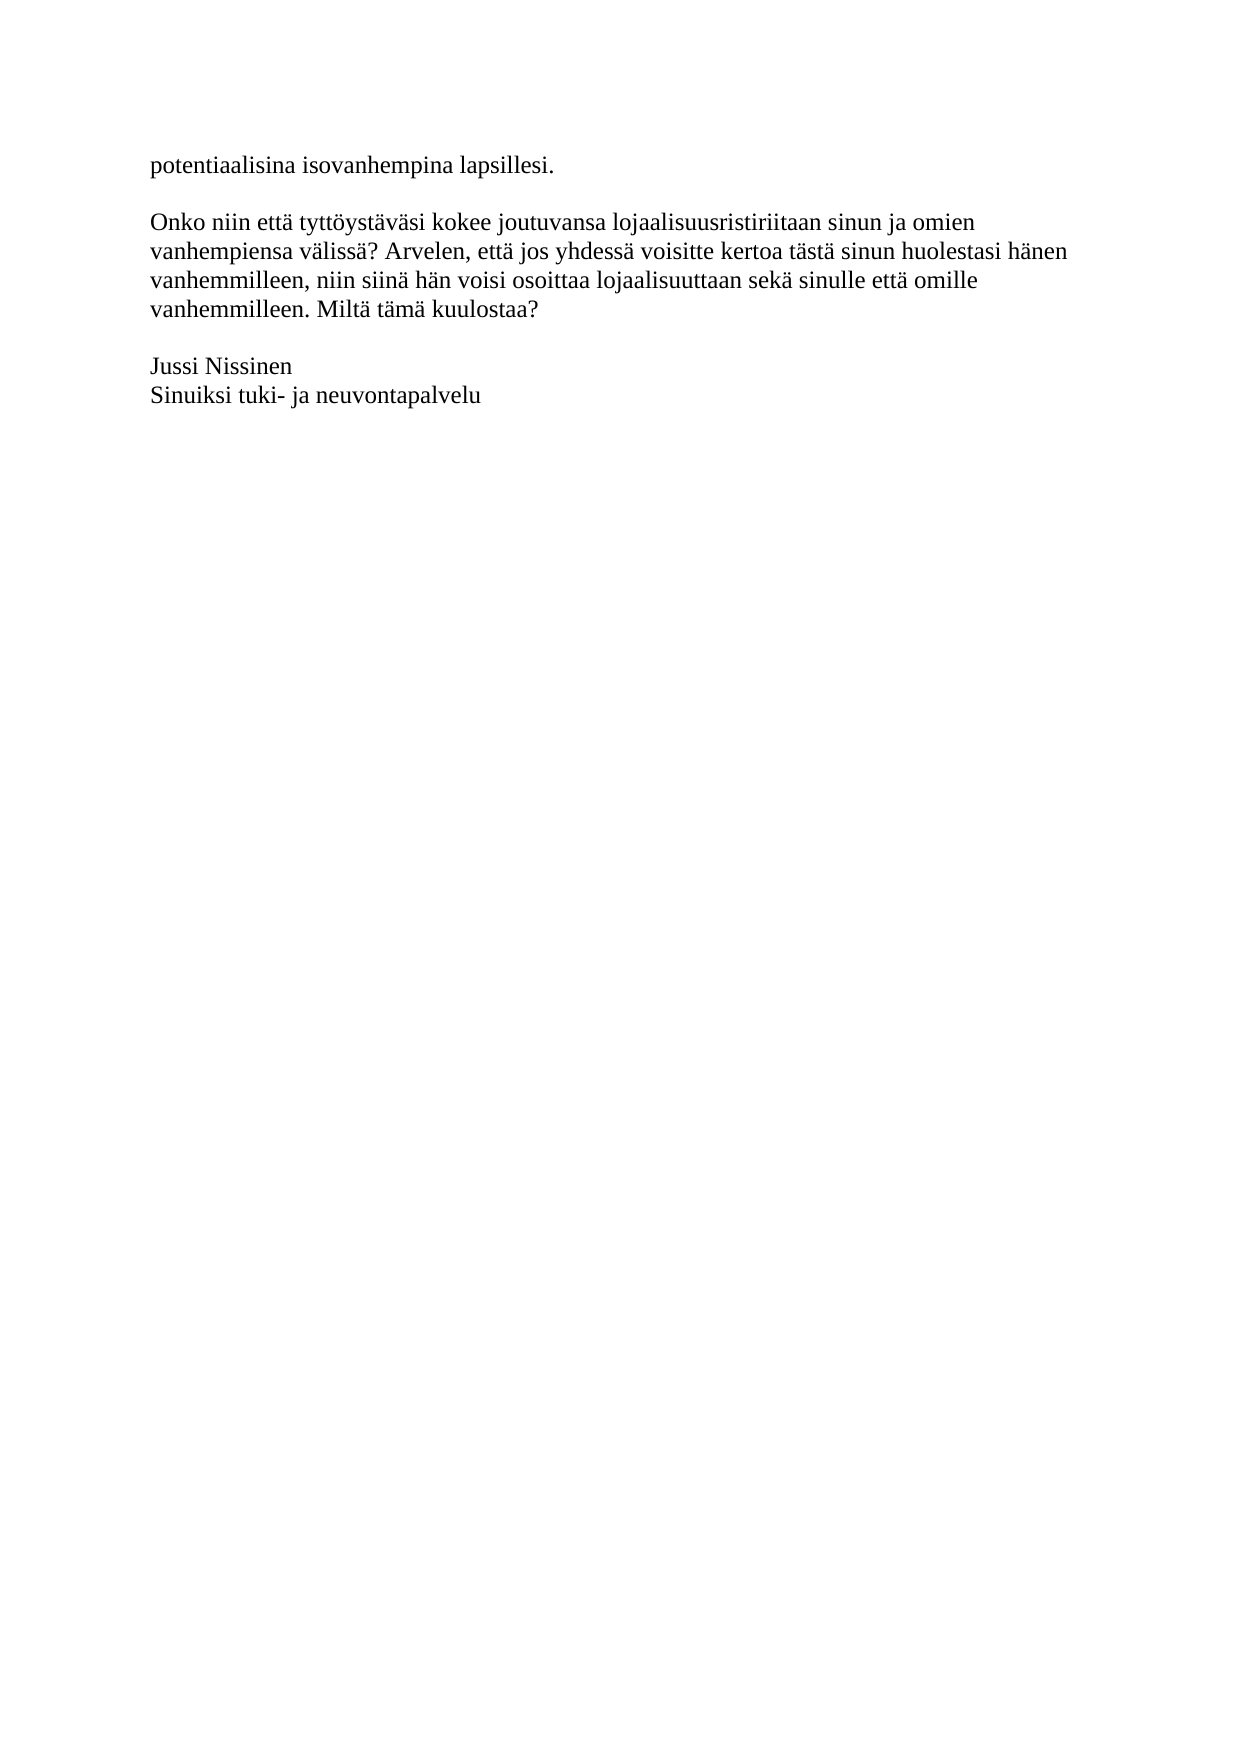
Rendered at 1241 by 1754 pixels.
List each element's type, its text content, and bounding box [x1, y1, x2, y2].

text potentiaalisina isovanhempina lapsillesi. Onko niin että tyttöystäväsi kokee joutuvansa lojaalisuusristiriitaan sinun ja omien vanhempiensa välissä? Arvelen, että jos yhdessä voisitte kertoa tästä sinun huolestasi hänen vanhemmilleen, niin siinä hän voisi osoittaa lojaalisuuttaan sekä sinulle että omille vanhemmilleen. Miltä tämä kuulostaa? Jussi Nissinen Sinuiksi tuki- ja neuvontapalvelu [150, 150, 1090, 409]
